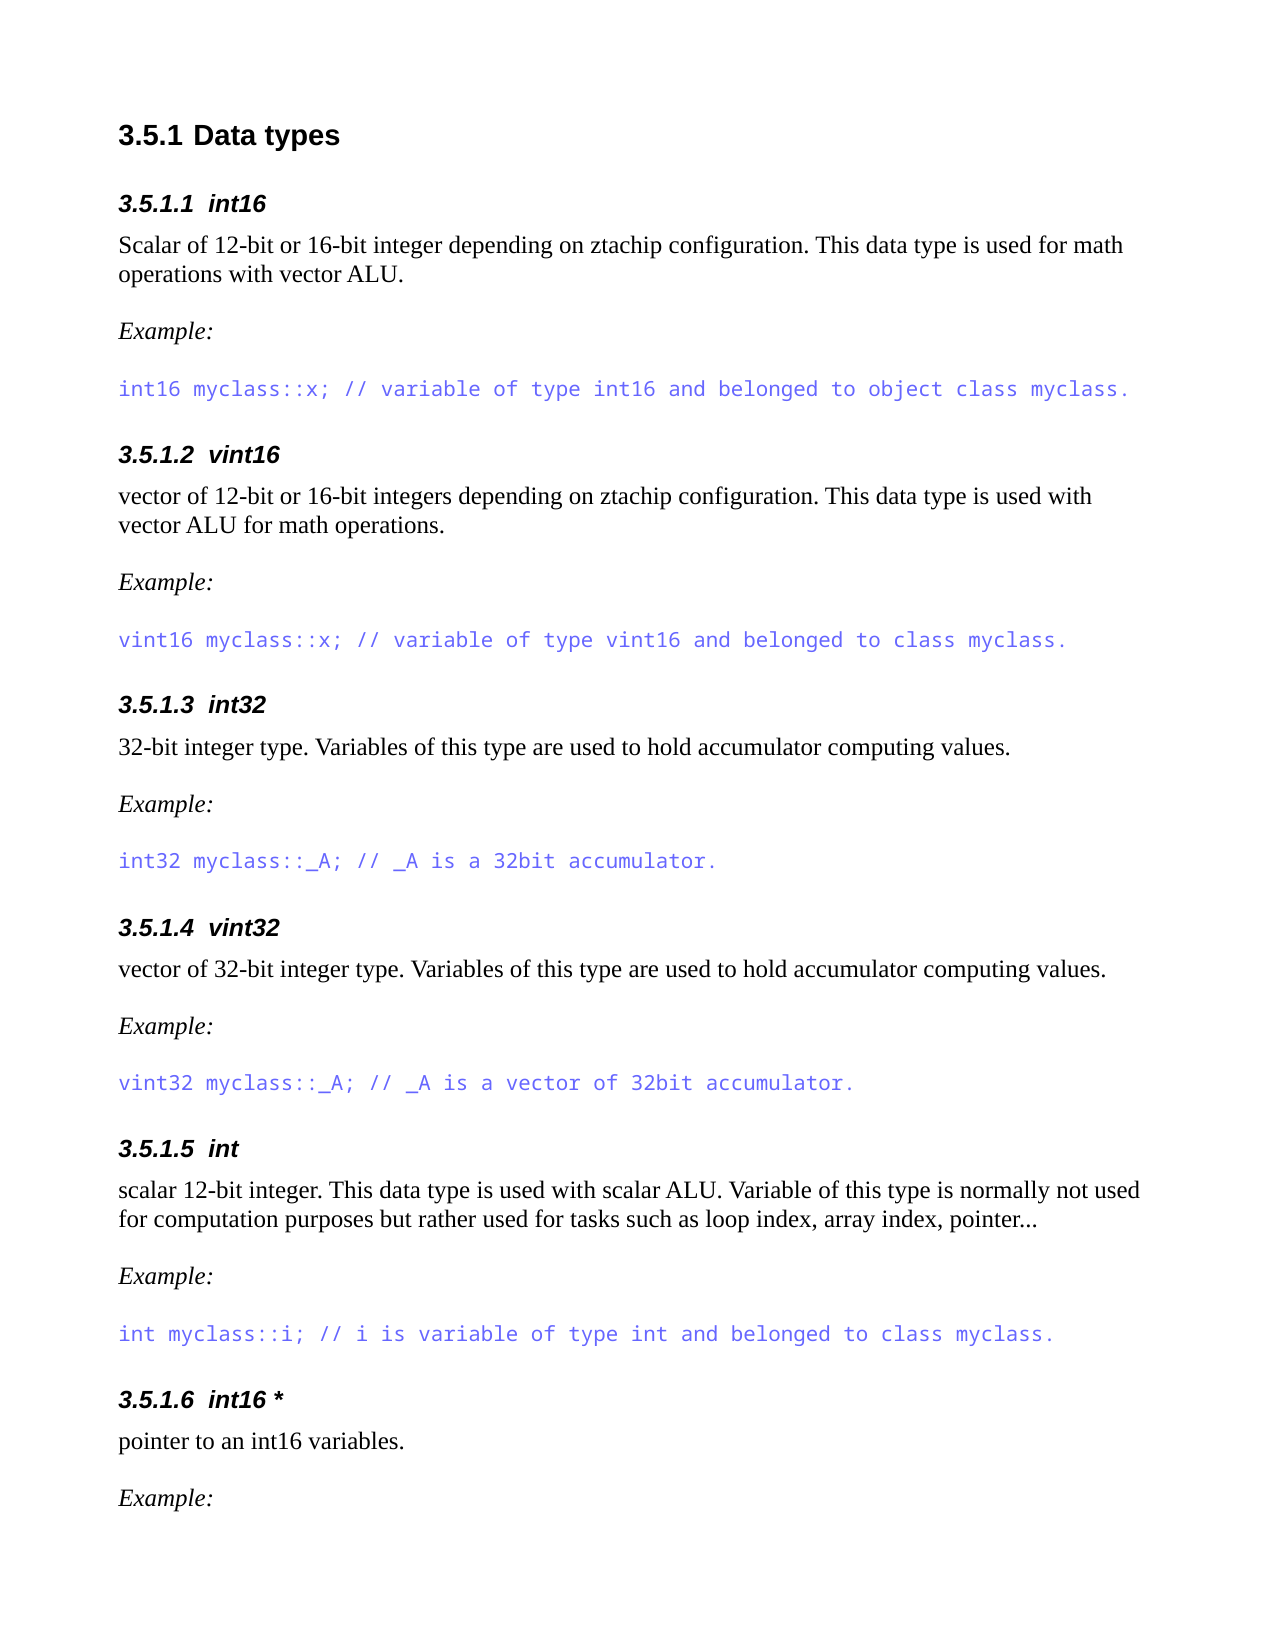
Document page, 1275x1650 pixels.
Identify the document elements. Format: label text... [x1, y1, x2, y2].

text vector of 12-bit or 16-bit integers depending on ztachip configuration. This data type is used with vector ALU for math operations. Example: vint16 myclass::x; // variable of type vint16 and belonged to class myclass. [118, 481, 1157, 653]
subtitle vint32 [118, 913, 1157, 941]
subtitle vint16 [118, 440, 1157, 468]
subtitle int32 [118, 691, 1157, 719]
text pointer to an int16 variables. Example: [118, 1426, 1157, 1512]
subtitle int [118, 1134, 1157, 1162]
subtitle int16 [118, 189, 1157, 218]
text 32-bit integer type. Variables of this type are used to hold accumulator computing values. Example: int32 myclass::_A; // _A is a 32bit accumulator. [118, 732, 1157, 875]
subtitle Data types [118, 118, 1157, 152]
text Scalar of 12-bit or 16-bit integer depending on ztachip configuration. This data type is used for math operations with vector ALU. Example: int16 myclass::x; // variable of type int16 and belonged to object class myclass. [118, 230, 1157, 402]
subtitle int16 * [118, 1385, 1157, 1413]
text scalar 12-bit integer. This data type is used with scalar ALU. Variable of this type is normally not used for computation purposes but rather used for tasks such as loop index, array index, pointer... Example: int myclass::i; // i is variable of type int and belonged to class myclass. [118, 1175, 1157, 1347]
text vector of 32-bit integer type. Variables of this type are used to hold accumulator computing values. Example: vint32 myclass::_A; // _A is a vector of 32bit accumulator. [118, 954, 1157, 1096]
